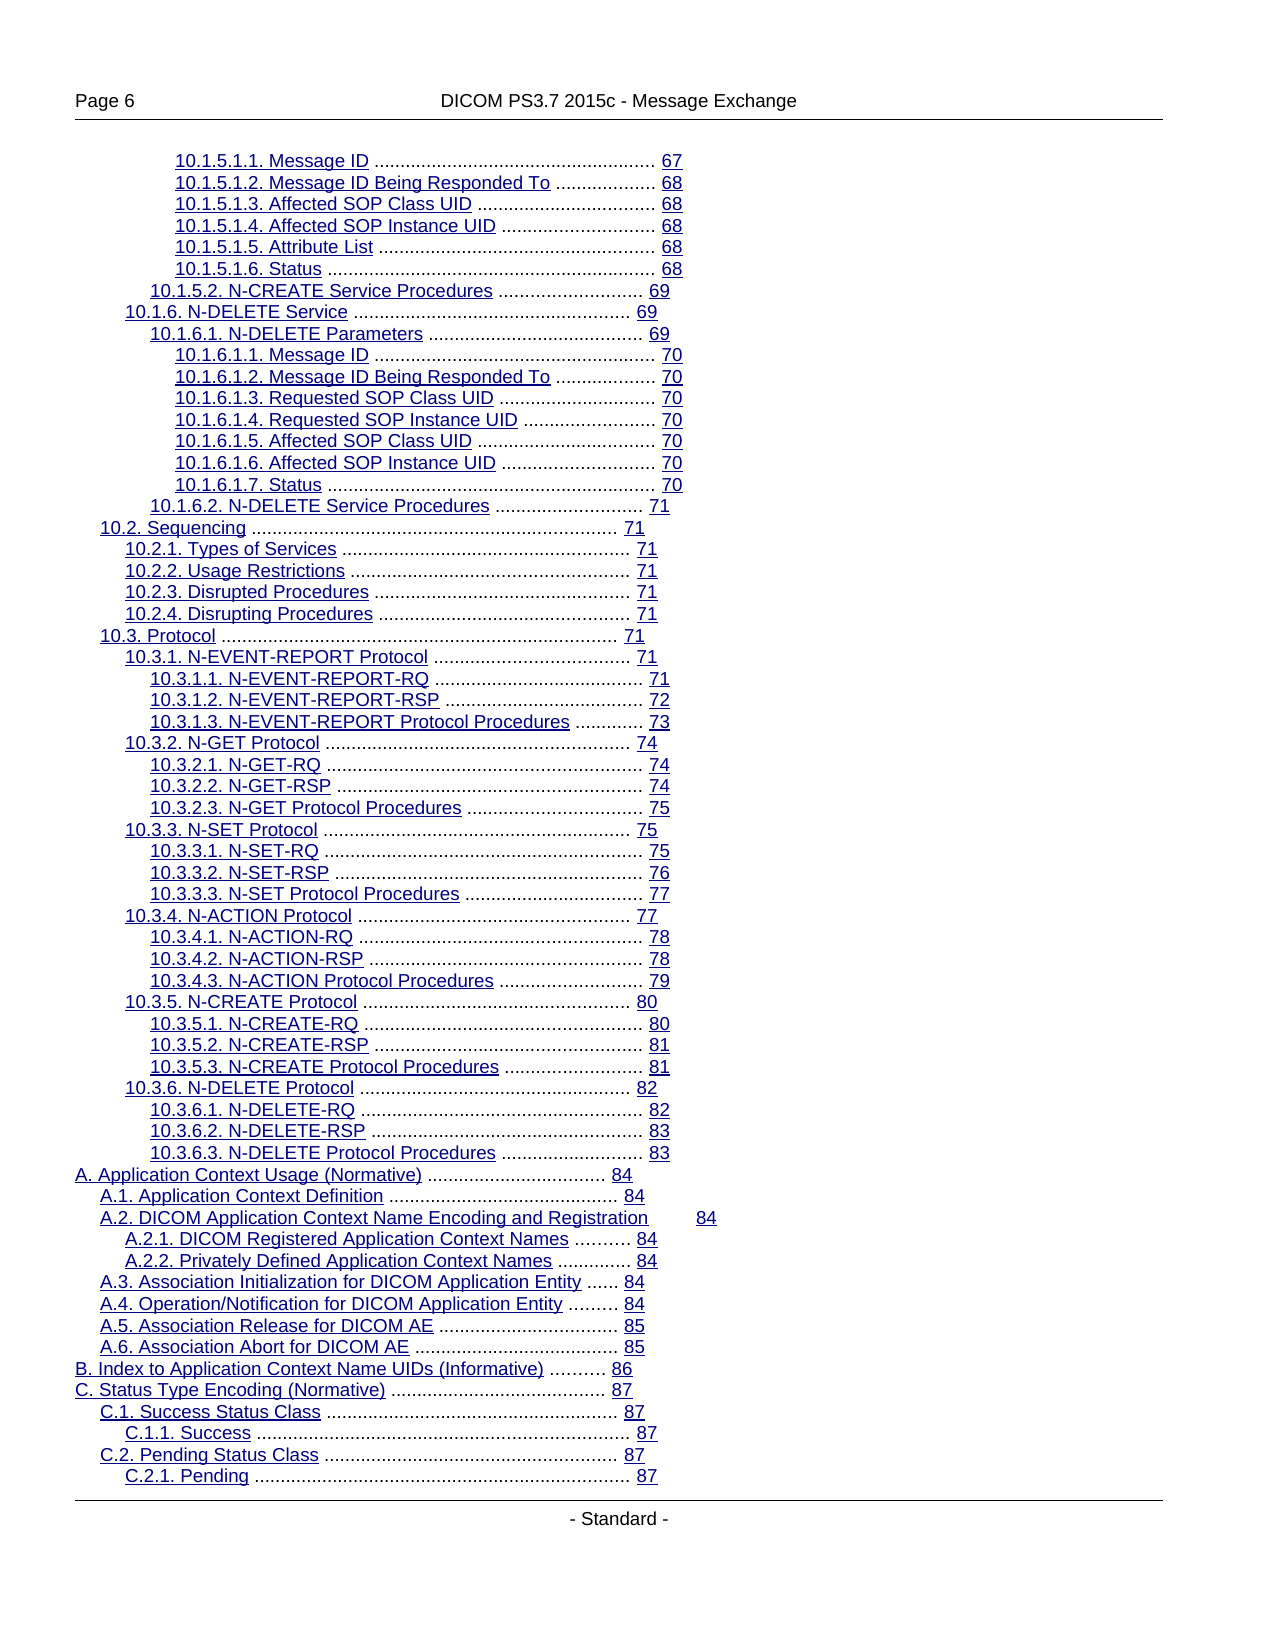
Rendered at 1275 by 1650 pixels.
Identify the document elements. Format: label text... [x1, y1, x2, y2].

text A.5. Association Release for DICOM AE 0 [100, 1314, 1137, 1336]
text 10.3.2.1. N-GET-RQ 0 [150, 754, 1137, 775]
text 10.1.5.2. N-CREATE Service Procedures 0 [150, 279, 1137, 301]
text 10.3.1.3. N-EVENT-REPORT Protocol Procedures 0 [150, 711, 1137, 732]
text 10.3.6.2. N-DELETE-RSP 0 [150, 1120, 1137, 1142]
text A.6. Association Abort for DICOM AE 0 [100, 1336, 1137, 1357]
text A.1. Application Context Definition 0 [100, 1185, 1137, 1207]
text 10.2.3. Disrupted Procedures 0 [125, 581, 1137, 603]
text 10.1.6.1.7. Status 0 [175, 473, 1137, 495]
text A.2. DICOM Application Context Name Encoding and Registration 0 [100, 1207, 1137, 1228]
text 10.2.2. Usage Restrictions 0 [125, 560, 1137, 581]
text 10.1.5.1.6. Status 0 [175, 258, 1137, 279]
text 10.1.6.1.4. Requested SOP Instance UID 0 [175, 409, 1137, 430]
text 10.3.2. N-GET Protocol 0 [125, 732, 1137, 754]
text 10.1.6.1.5. Affected SOP Class UID 0 [175, 430, 1137, 452]
text A.2.1. DICOM Registered Application Context Names 0 [125, 1228, 1137, 1250]
text 10.3.3.1. N-SET-RQ 0 [150, 840, 1137, 862]
text 10.1.5.1.2. Message ID Being Responded To 0 [175, 172, 1137, 193]
text 10.3.3.3. N-SET Protocol Procedures 0 [150, 883, 1137, 905]
text 10.1.5.1.3. Affected SOP Class UID 0 [175, 193, 1137, 215]
text 10.3.3. N-SET Protocol 0 [125, 818, 1137, 840]
text 10.3.1.1. N-EVENT-REPORT-RQ 0 [150, 667, 1137, 689]
text 10.1.6.1. N-DELETE Parameters 0 [150, 322, 1137, 344]
text A. Application Context Usage (Normative) 0 [75, 1163, 1137, 1185]
text 10.1.6.1.3. Requested SOP Class UID 0 [175, 387, 1137, 409]
text 10.3.1.2. N-EVENT-REPORT-RSP 0 [150, 689, 1137, 711]
text 10.1.6.1.6. Affected SOP Instance UID 0 [175, 452, 1137, 473]
text A.3. Association Initialization for DICOM Application Entity 0 [100, 1271, 1137, 1293]
text 10.1.5.1.1. Message ID 0 [175, 150, 1137, 172]
text 10.1.6.1.2. Message ID Being Responded To 0 [175, 366, 1137, 387]
text 10.1.6. N-DELETE Service 0 [125, 301, 1137, 322]
text 10.3.4.3. N-ACTION Protocol Procedures 0 [150, 969, 1137, 991]
text 10.3.3.2. N-SET-RSP 0 [150, 862, 1137, 883]
text 10.1.5.1.4. Affected SOP Instance UID 0 [175, 215, 1137, 236]
text 10.3.2.3. N-GET Protocol Procedures 0 [150, 797, 1137, 818]
text C.2.1. Pending 0 [125, 1465, 1137, 1487]
text 10.1.6.2. N-DELETE Service Procedures 0 [150, 495, 1137, 517]
text 10.3.6.1. N-DELETE-RQ 0 [150, 1099, 1137, 1120]
text 10.3.1. N-EVENT-REPORT Protocol 0 [125, 646, 1137, 667]
text C.1. Success Status Class 0 [100, 1401, 1137, 1422]
text 10.1.5.1.5. Attribute List 0 [175, 236, 1137, 258]
text C.2. Pending Status Class 0 [100, 1444, 1137, 1465]
text B. Index to Application Context Name UIDs (Informative) 0 [75, 1357, 1137, 1379]
text A.2.2. Privately Defined Application Context Names 0 [125, 1250, 1137, 1271]
text 10.2. Sequencing 0 [100, 517, 1137, 538]
text 10.1.6.1.1. Message ID 0 [175, 344, 1137, 366]
text 10.3.4.1. N-ACTION-RQ 0 [150, 926, 1137, 948]
text 10.3.5.3. N-CREATE Protocol Procedures 0 [150, 1056, 1137, 1077]
text 10.3.6. N-DELETE Protocol 0 [125, 1077, 1137, 1099]
text 10.3.4.2. N-ACTION-RSP 0 [150, 948, 1137, 969]
text 10.3.5. N-CREATE Protocol 0 [125, 991, 1137, 1012]
text A.4. Operation/Notification for DICOM Application Entity 0 [100, 1293, 1137, 1314]
text 10.3.2.2. N-GET-RSP 0 [150, 775, 1137, 797]
text 10.3. Protocol 0 [100, 624, 1137, 646]
text 10.3.6.3. N-DELETE Protocol Procedures 0 [150, 1142, 1137, 1163]
text C. Status Type Encoding (Normative) 0 [75, 1379, 1137, 1401]
text 10.3.5.1. N-CREATE-RQ 0 [150, 1012, 1137, 1034]
text 10.2.1. Types of Services 0 [125, 538, 1137, 560]
text C.1.1. Success 0 [125, 1422, 1137, 1444]
text 10.3.4. N-ACTION Protocol 0 [125, 905, 1137, 926]
text 10.2.4. Disrupting Procedures 0 [125, 603, 1137, 624]
text 10.3.5.2. N-CREATE-RSP 0 [150, 1034, 1137, 1056]
